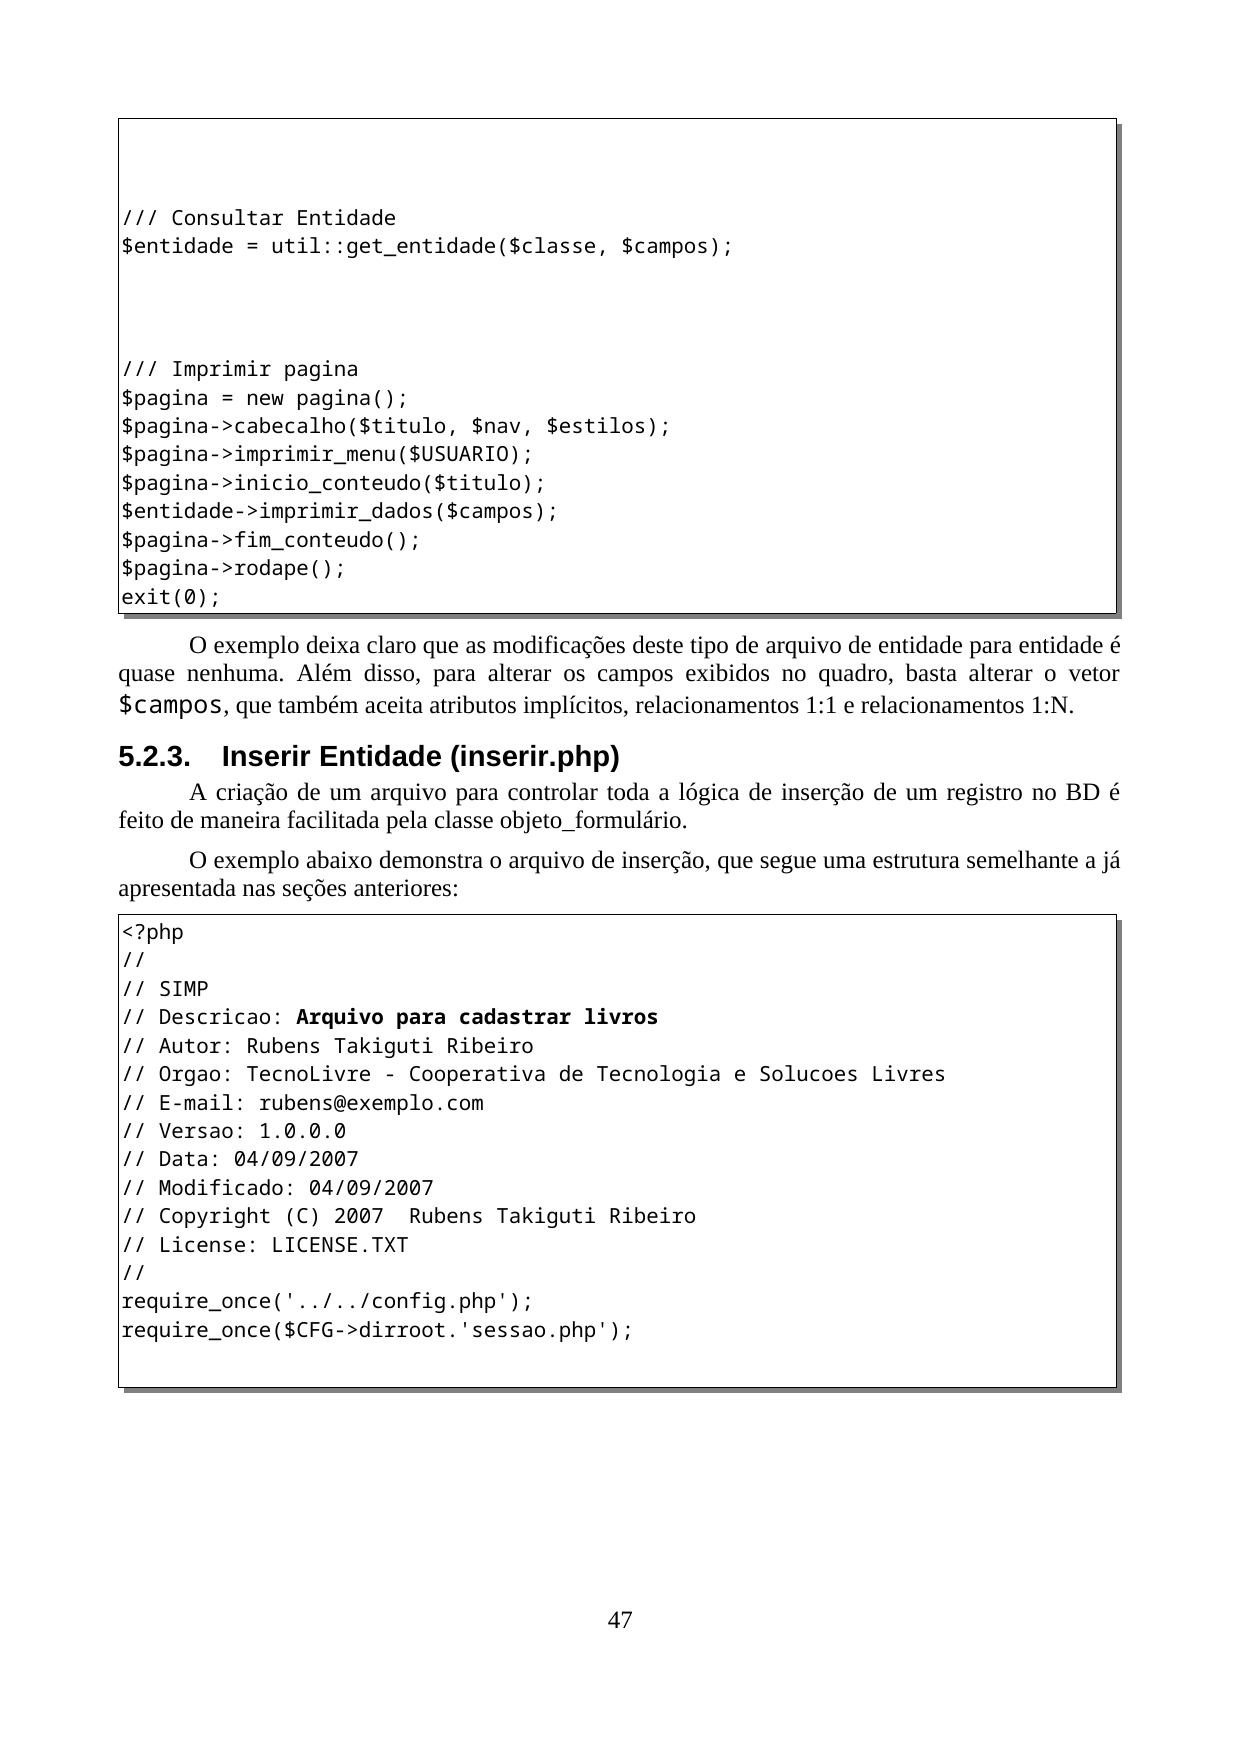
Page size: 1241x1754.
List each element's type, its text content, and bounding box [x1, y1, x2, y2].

text /// Imprimir pagina $pagina = new pagina(); $pagina->cabecalho($titulo, $nav, $estilos); $pagina->imprimir_menu($USUARIO); $pagina->inicio_conteudo($titulo); $entidade->imprimir_dados($campos); $pagina->fim_conteudo(); $pagina->rodape(); exit(0); [119, 351, 1116, 613]
text <?php // // SIMP // Descricao: Arquivo para cadastrar livros // Autor: Rubens Takiguti Ribeiro // Orgao: TecnoLivre - Cooperativa de Tecnologia e Solucoes Livres // E-mail: rubens@exemplo.com // Versao: 1.0.0.0 // Data: 04/09/2007 // Modificado: 04/09/2007 // Copyright (C) 2007 Rubens Takiguti Ribeiro // License: LICENSE.TXT // require_once('../../config.php'); require_once($CFG->dirroot.'sessao.php'); [119, 915, 1116, 1343]
text A criação de um arquivo para controlar toda a lógica de inserção de um registro no BD é feito de maneira facilitada pela classe objeto_formulário. [118, 778, 1122, 833]
text /// Consultar Entidade $entidade = util::get_entidade($classe, $campos); [119, 200, 1116, 260]
text O exemplo abaixo demonstra o arquivo de inserção, que segue uma estrutura semelhante a já apresentada nas seções anteriores: [118, 846, 1122, 901]
subtitle Inserir Entidade (inserir.php) [118, 739, 1122, 772]
text O exemplo deixa claro que as modificações deste tipo de arquivo de entidade para entidade é quase nenhuma. Além disso, para alterar os campos exibidos no quadro, basta alterar o vetor $campos, que também aceita atributos implícitos, relacionamentos 1:1 e relacionamentos 1:N. [118, 632, 1122, 721]
